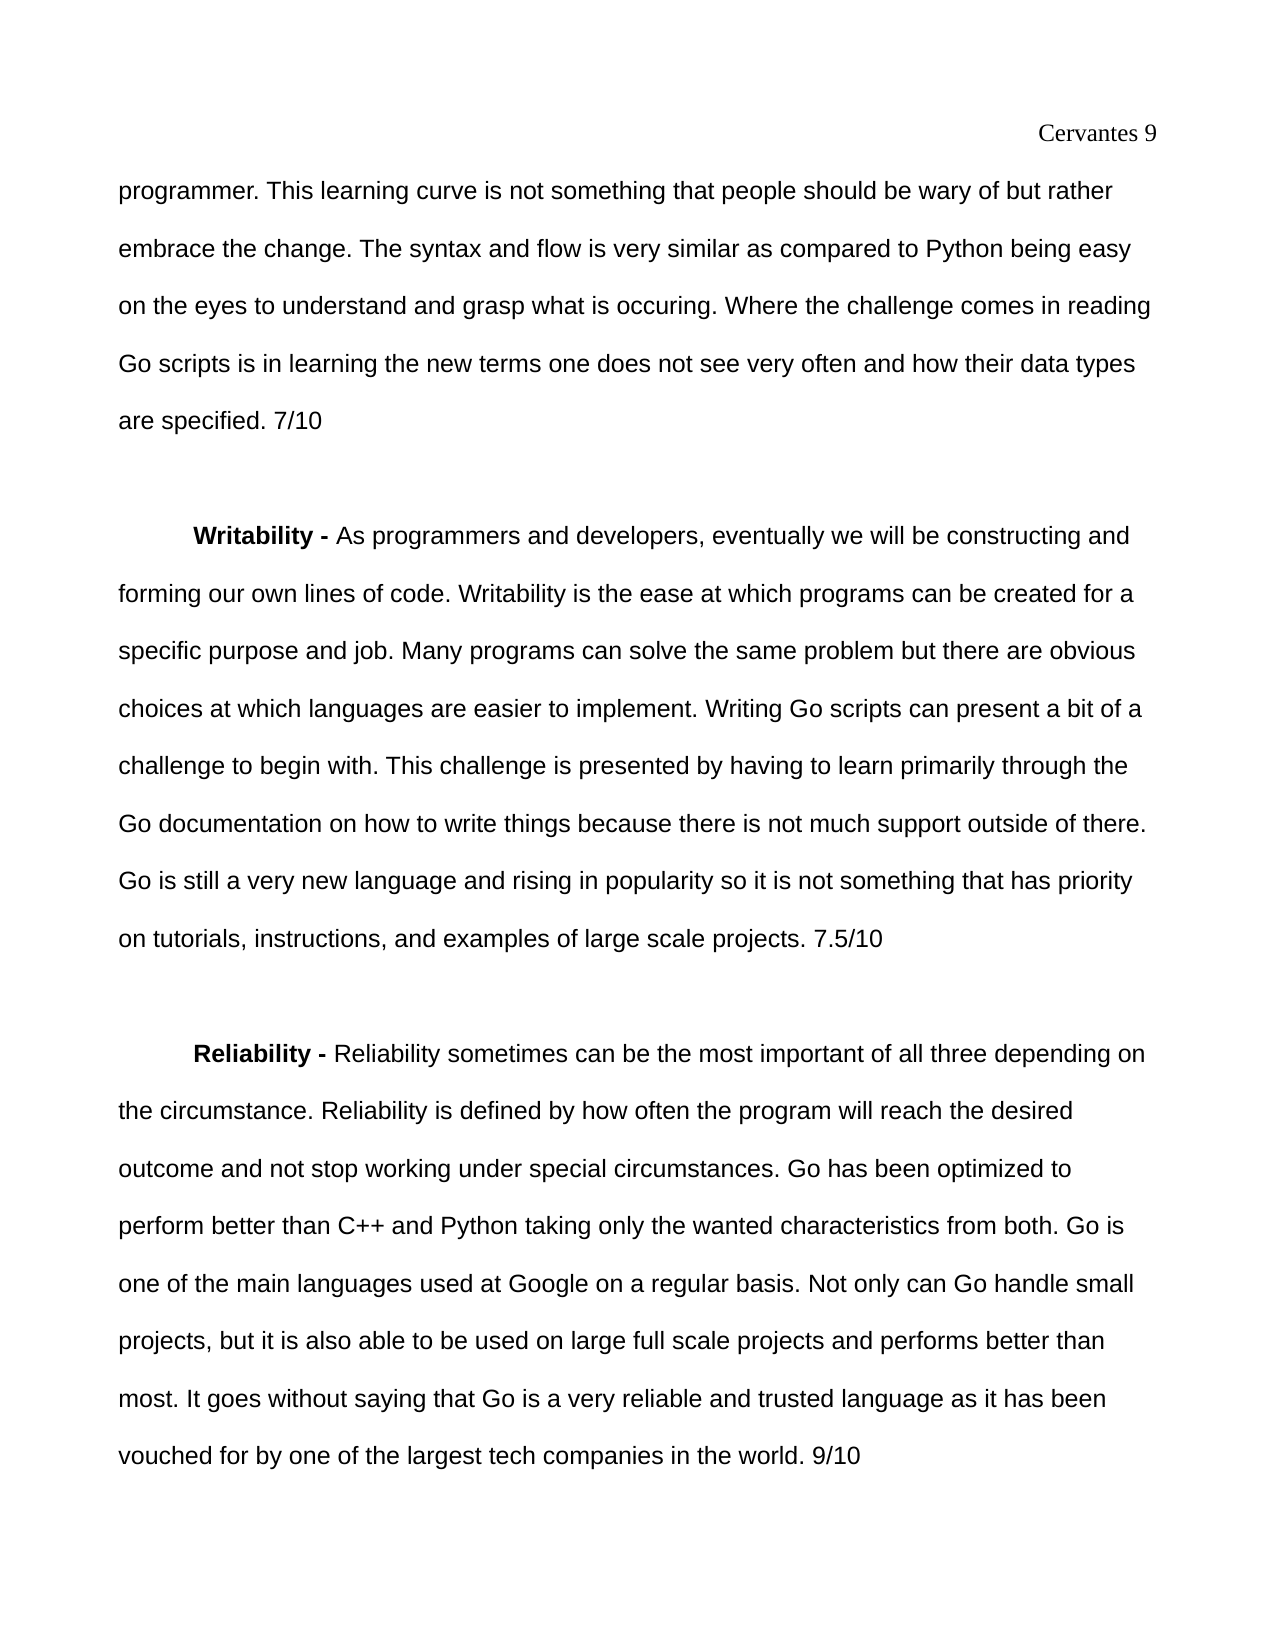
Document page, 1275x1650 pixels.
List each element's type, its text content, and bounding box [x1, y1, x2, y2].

text Writability - As programmers and developers, eventually we will be constructing and forming our own lines of code. Writability is the ease at which programs can be created for a specific purpose and job. Many programs can solve the same problem but there are obvious choices at which languages are easier to implement. Writing Go scripts can present a bit of a challenge to begin with. This challenge is presented by having to learn primarily through the Go documentation on how to write things because there is not much support outside of there. Go is still a very new language and rising in popularity so it is not something that has priority on tutorials, instructions, and examples of large scale projects. 7.5/10 [118, 521, 1157, 953]
text programmer. This learning curve is not something that people should be wary of but rather embrace the change. The syntax and flow is very similar as compared to Python being easy on the eyes to understand and grasp what is occuring. Where the challenge comes in reading Go scripts is in learning the new terms one does not see very often and how their data types are specified. 7/10 [118, 176, 1157, 435]
text Reliability - Reliability sometimes can be the most important of all three depending on the circumstance. Reliability is defined by how often the program will reach the desired outcome and not stop working under special circumstances. Go has been optimized to perform better than C++ and Python taking only the wanted characteristics from both. Go is one of the main languages used at Google on a regular basis. Not only can Go handle small projects, but it is also able to be used on large full scale projects and performs better than most. It goes without saying that Go is a very reliable and trusted language as it has been vouched for by one of the largest tech companies in the world. 9/10 [118, 1039, 1157, 1470]
